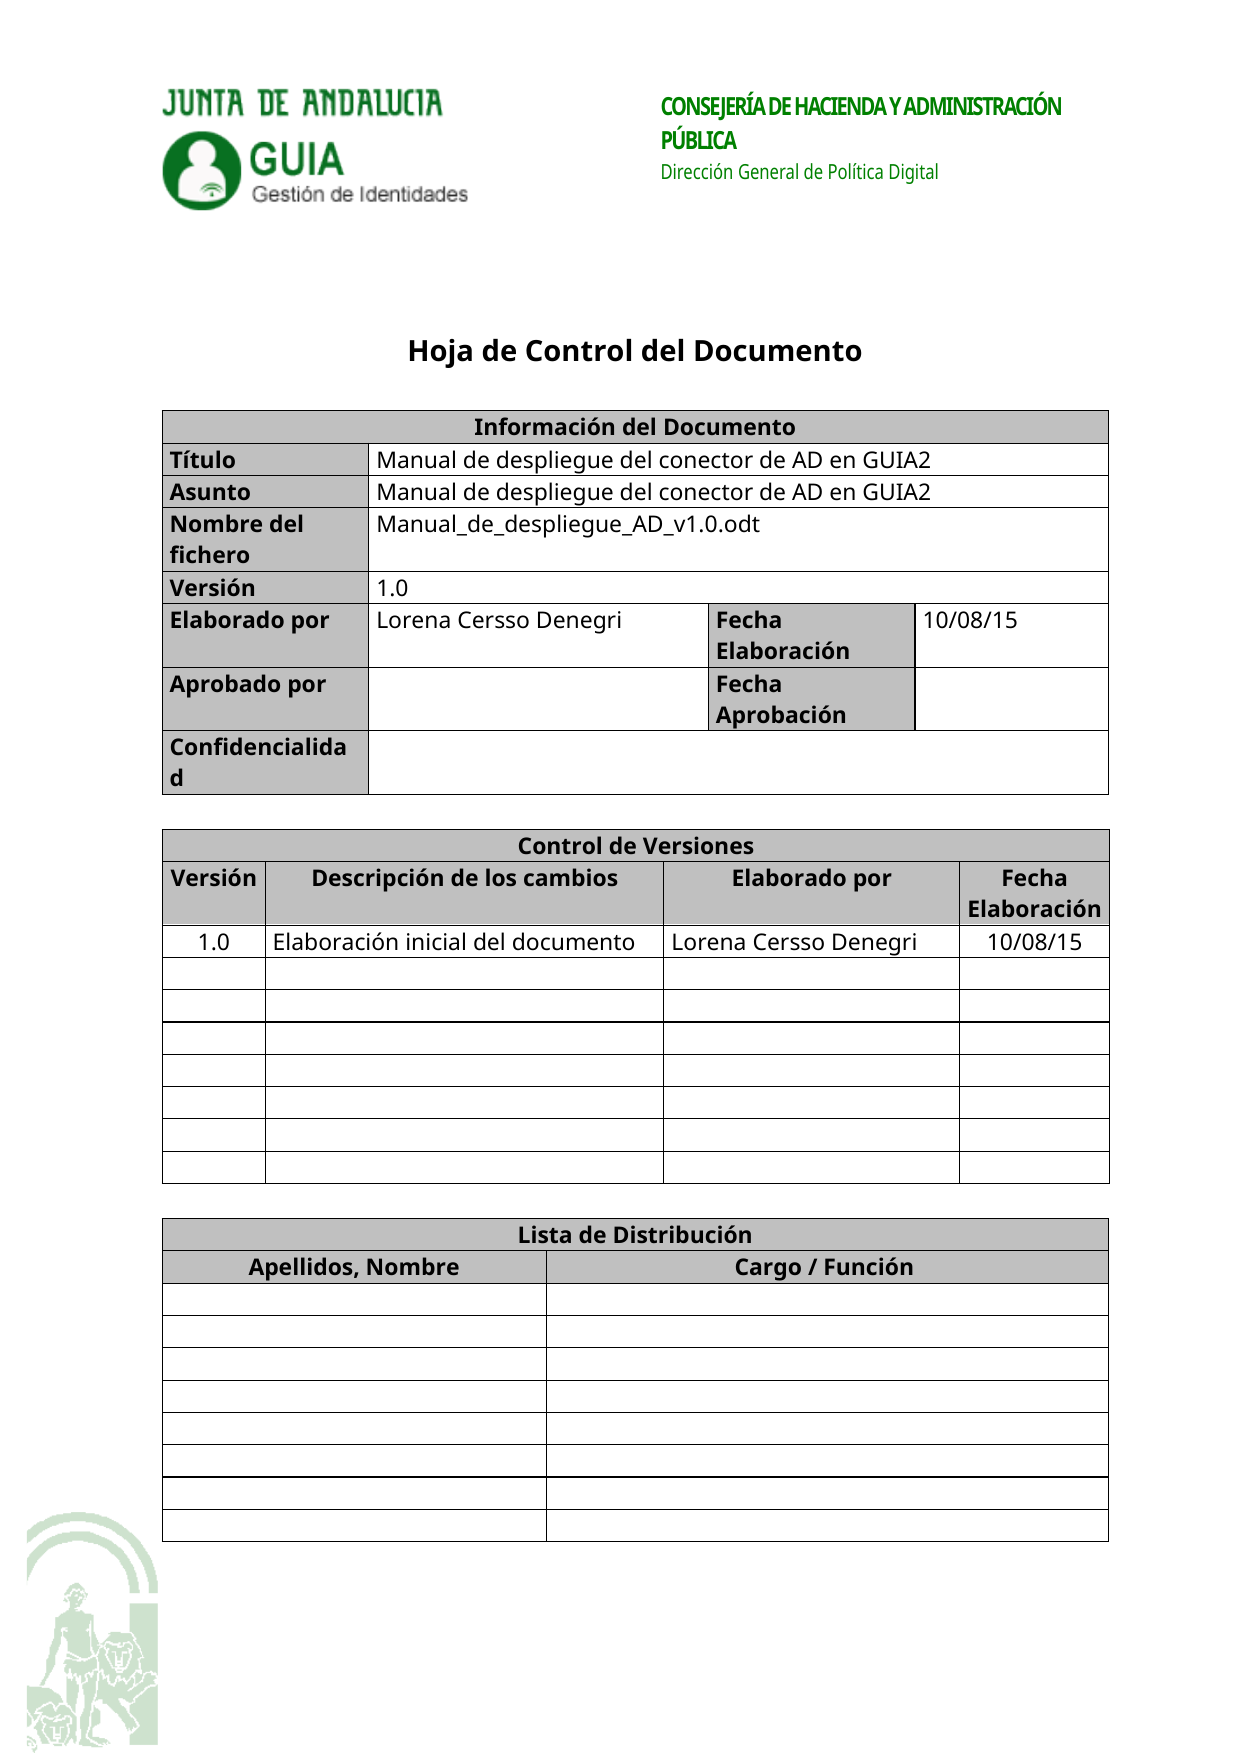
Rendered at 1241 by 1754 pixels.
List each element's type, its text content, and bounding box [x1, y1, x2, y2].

table_cell [369, 731, 1108, 794]
table_cell 1.0 [369, 572, 1108, 603]
picture [26, 1511, 159, 1753]
table_cell [547, 1381, 1108, 1412]
table_cell [916, 668, 1108, 730]
table_cell [266, 1055, 663, 1086]
table_cell [664, 990, 959, 1021]
table_header Información del Documento [163, 411, 1108, 443]
table_cell Lorena Cersso Denegri [664, 926, 959, 957]
table_cell [163, 1087, 265, 1118]
table_cell [266, 1119, 663, 1151]
picture [147, 82, 498, 225]
table_cell Cargo / Función [547, 1251, 1108, 1283]
table_cell [163, 1152, 265, 1183]
table_cell [163, 1510, 546, 1541]
table_cell Fecha Elaboración [709, 604, 914, 667]
table_cell [163, 1023, 265, 1054]
table_cell Nombre del fichero [163, 508, 368, 571]
table_cell Fecha Elaboración [960, 862, 1109, 924]
table_cell [163, 1381, 546, 1412]
table_cell [547, 1413, 1108, 1444]
title Hoja de Control del Documento [148, 330, 1122, 370]
table_cell [664, 1152, 959, 1183]
table_header Control de Versiones [163, 830, 1109, 861]
table_cell [547, 1284, 1108, 1315]
table_cell [960, 1152, 1109, 1183]
table_cell Asunto [163, 476, 368, 507]
table_cell Elaborado por [664, 862, 959, 924]
table_cell Versión [163, 572, 368, 603]
table_header Lista de Distribución [163, 1219, 1108, 1250]
table_cell Descripción de los cambios [266, 862, 663, 924]
table_cell [163, 1119, 265, 1151]
table_cell [547, 1510, 1108, 1541]
table_cell Manual de despliegue del conector de AD en GUIA2 [369, 476, 1108, 507]
table_cell Manual de despliegue del conector de AD en GUIA2 [369, 444, 1108, 475]
table_cell [960, 990, 1109, 1021]
table_cell [960, 1023, 1109, 1054]
table_cell [163, 1055, 265, 1086]
table_cell [664, 1055, 959, 1086]
table_cell [547, 1478, 1108, 1509]
table_cell [664, 1023, 959, 1054]
table_cell [960, 1087, 1109, 1118]
table_cell [266, 990, 663, 1021]
table_cell 08/10/15 [916, 604, 1108, 667]
table_cell 08/10/15 [960, 926, 1109, 957]
table_cell [266, 958, 663, 989]
table_cell [163, 958, 265, 989]
table_cell [664, 1119, 959, 1151]
table_cell [960, 958, 1109, 989]
table_cell [266, 1152, 663, 1183]
table_cell Manual_de_despliegue_AD_v1.0.odt [369, 508, 1108, 571]
table_cell 1.0 [163, 926, 265, 957]
table_cell [547, 1445, 1108, 1476]
table_cell [163, 1284, 546, 1315]
table_cell Fecha Aprobación [709, 668, 914, 730]
table_cell Elaborado por [163, 604, 368, 667]
table_cell [163, 1413, 546, 1444]
table_cell Aprobado por [163, 668, 368, 730]
table_cell [369, 668, 708, 730]
table_cell Versión [163, 862, 265, 924]
table_cell [266, 1087, 663, 1118]
table_cell [163, 1316, 546, 1347]
table_cell Lorena Cersso Denegri [369, 604, 708, 667]
table_cell Título [163, 444, 368, 475]
table_cell [163, 1478, 546, 1509]
table_cell Elaboración inicial del documento [266, 926, 663, 957]
table_cell [266, 1023, 663, 1054]
table_cell Apellidos, Nombre [163, 1251, 546, 1283]
table_cell [960, 1119, 1109, 1151]
table_cell Confidencialidad [163, 731, 368, 794]
table_cell [664, 1087, 959, 1118]
table_cell [163, 990, 265, 1021]
table_cell [960, 1055, 1109, 1086]
table_cell [163, 1445, 546, 1476]
table_cell [664, 958, 959, 989]
table_cell [547, 1348, 1108, 1379]
table_cell [163, 1348, 546, 1379]
table_cell [547, 1316, 1108, 1347]
